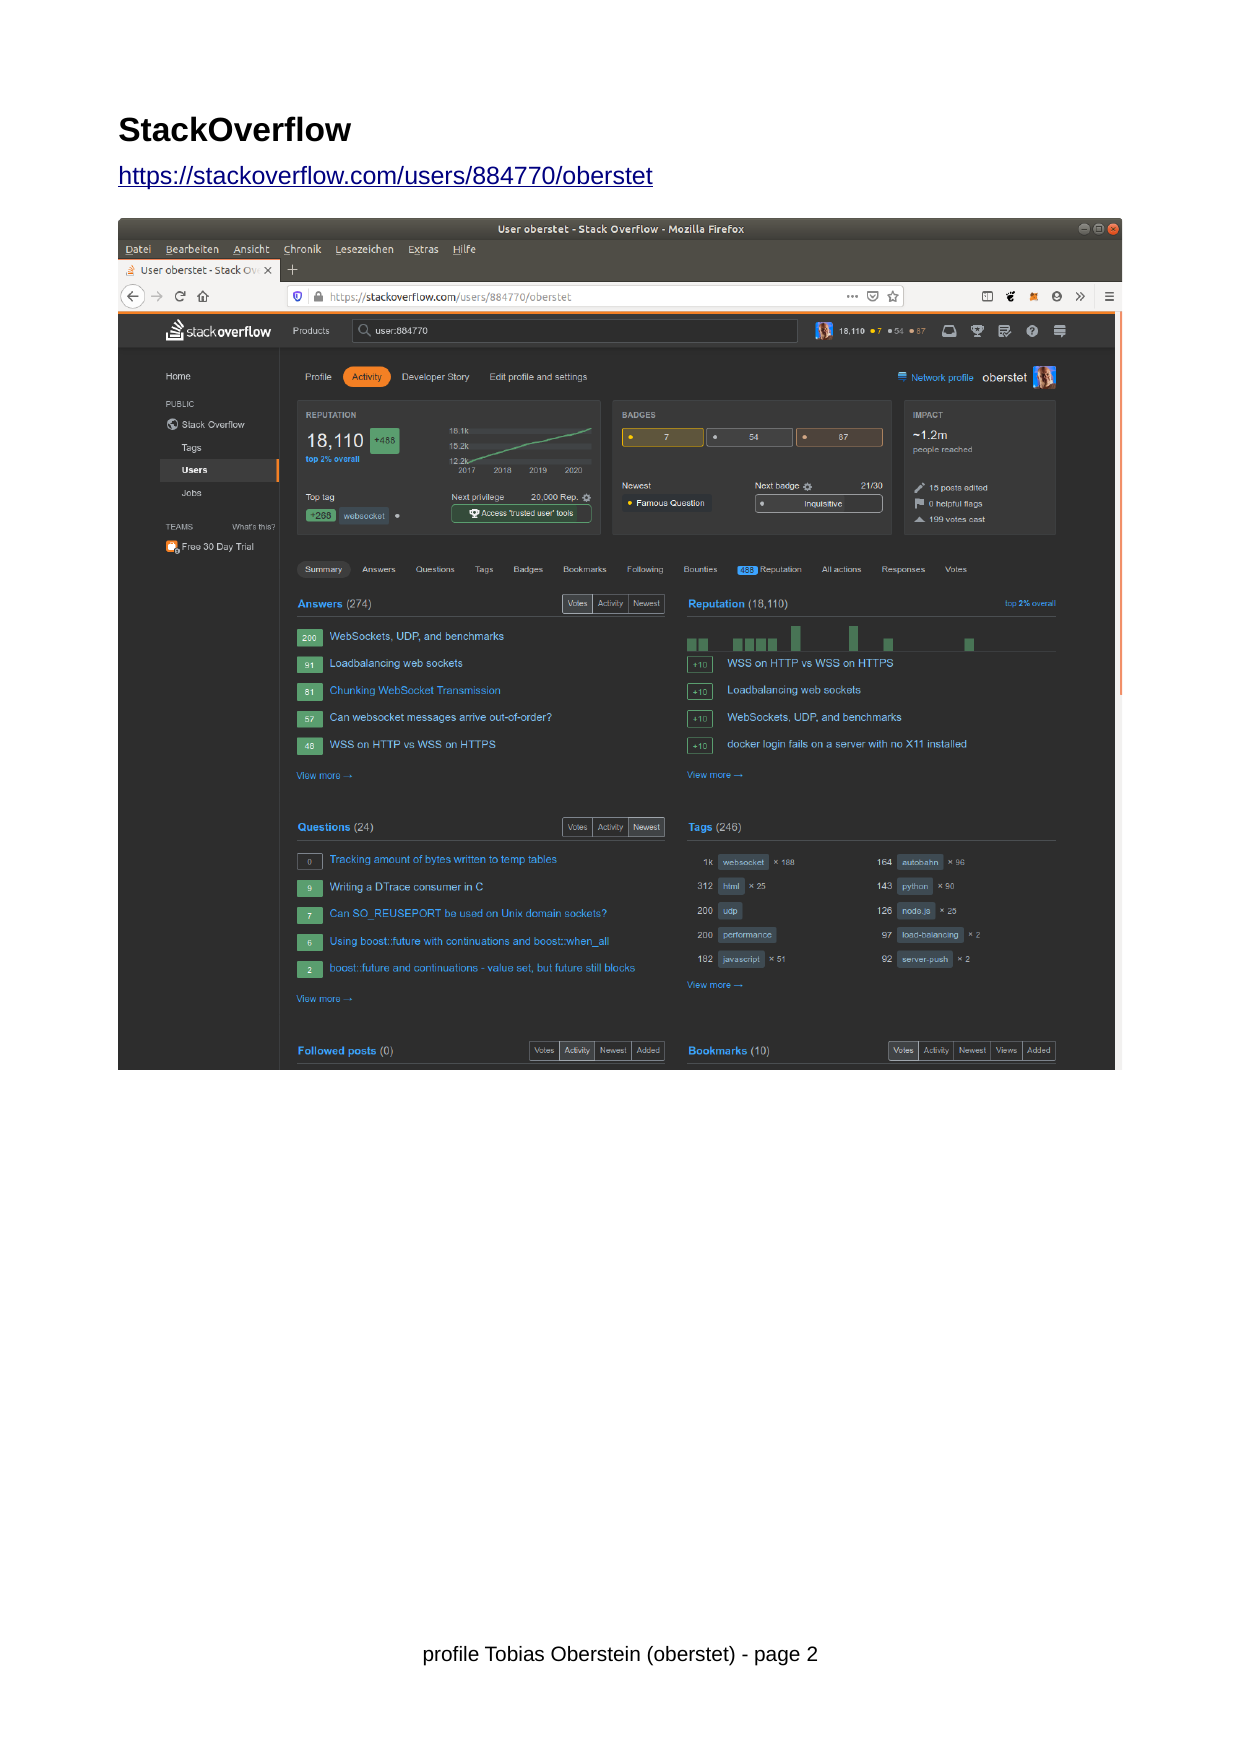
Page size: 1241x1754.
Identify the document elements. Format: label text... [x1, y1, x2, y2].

picture [118, 218, 1123, 1070]
subtitle StackOverflow [118, 110, 1122, 148]
text https://stackoverflow.com/users/884770/oberstet [118, 161, 1122, 189]
